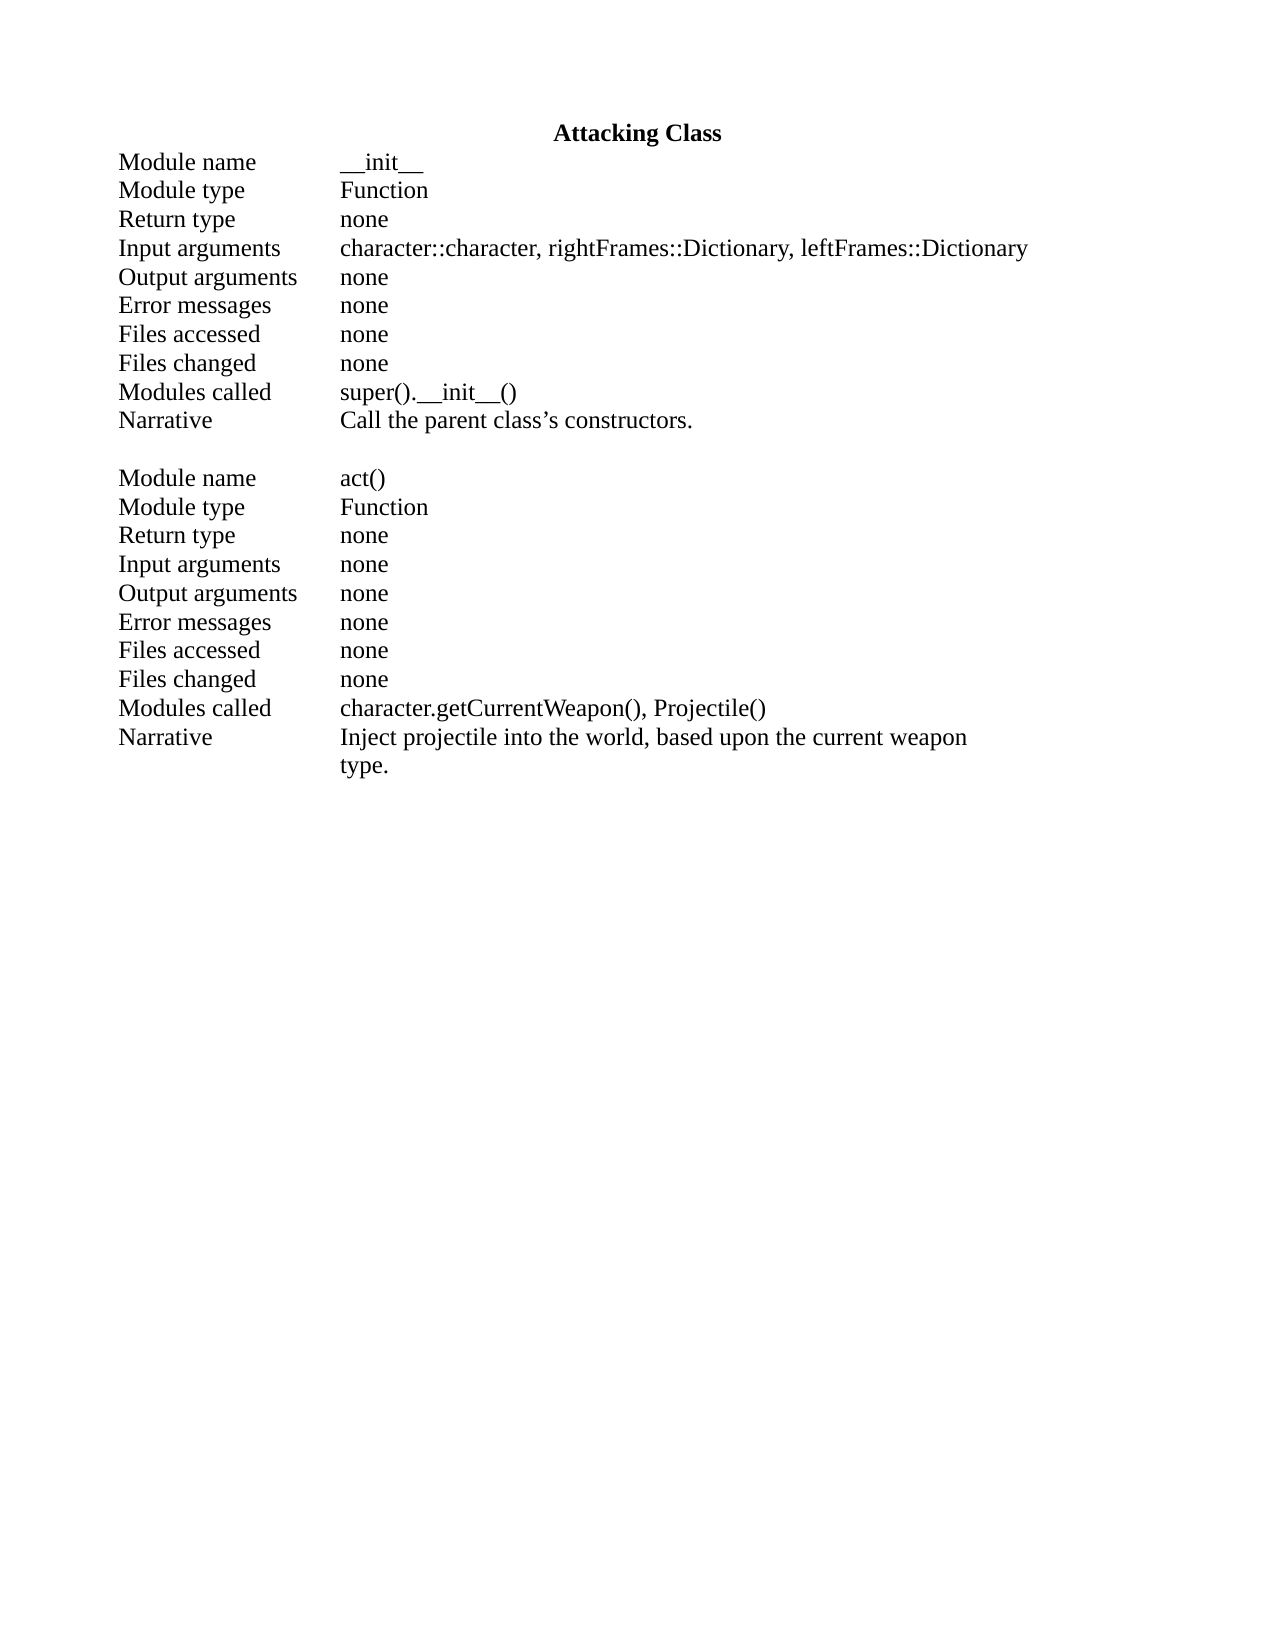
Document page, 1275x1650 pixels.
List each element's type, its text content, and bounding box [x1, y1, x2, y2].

text Error messages none [118, 291, 1157, 319]
text Return type none [118, 204, 1157, 233]
text Module type Function [118, 176, 1157, 204]
text Module type Function [118, 492, 1157, 521]
text Attacking Class [118, 118, 1157, 147]
text Input arguments none [118, 549, 1157, 578]
text Files changed none [118, 664, 1157, 693]
text Input arguments character::character, rightFrames::Dictionary, leftFrames::Dictionary [118, 233, 1157, 262]
text Narrative Call the parent class’s constructors. [118, 406, 1157, 434]
text Module name act() [118, 463, 1157, 492]
text Files accessed none [118, 636, 1157, 664]
text Error messages none [118, 607, 1157, 636]
text Output arguments none [118, 578, 1157, 607]
text Return type none [118, 521, 1157, 549]
text Files accessed none [118, 319, 1157, 348]
text Modules called character.getCurrentWeapon(), Projectile() [118, 693, 1157, 722]
text Files changed none [118, 348, 1157, 377]
text Narrative Inject projectile into the world, based upon the current weapon type. [118, 722, 1157, 779]
text Modules called super().__init__() [118, 377, 1157, 406]
text Output arguments none [118, 262, 1157, 291]
text Module name __init__ [118, 147, 1157, 176]
